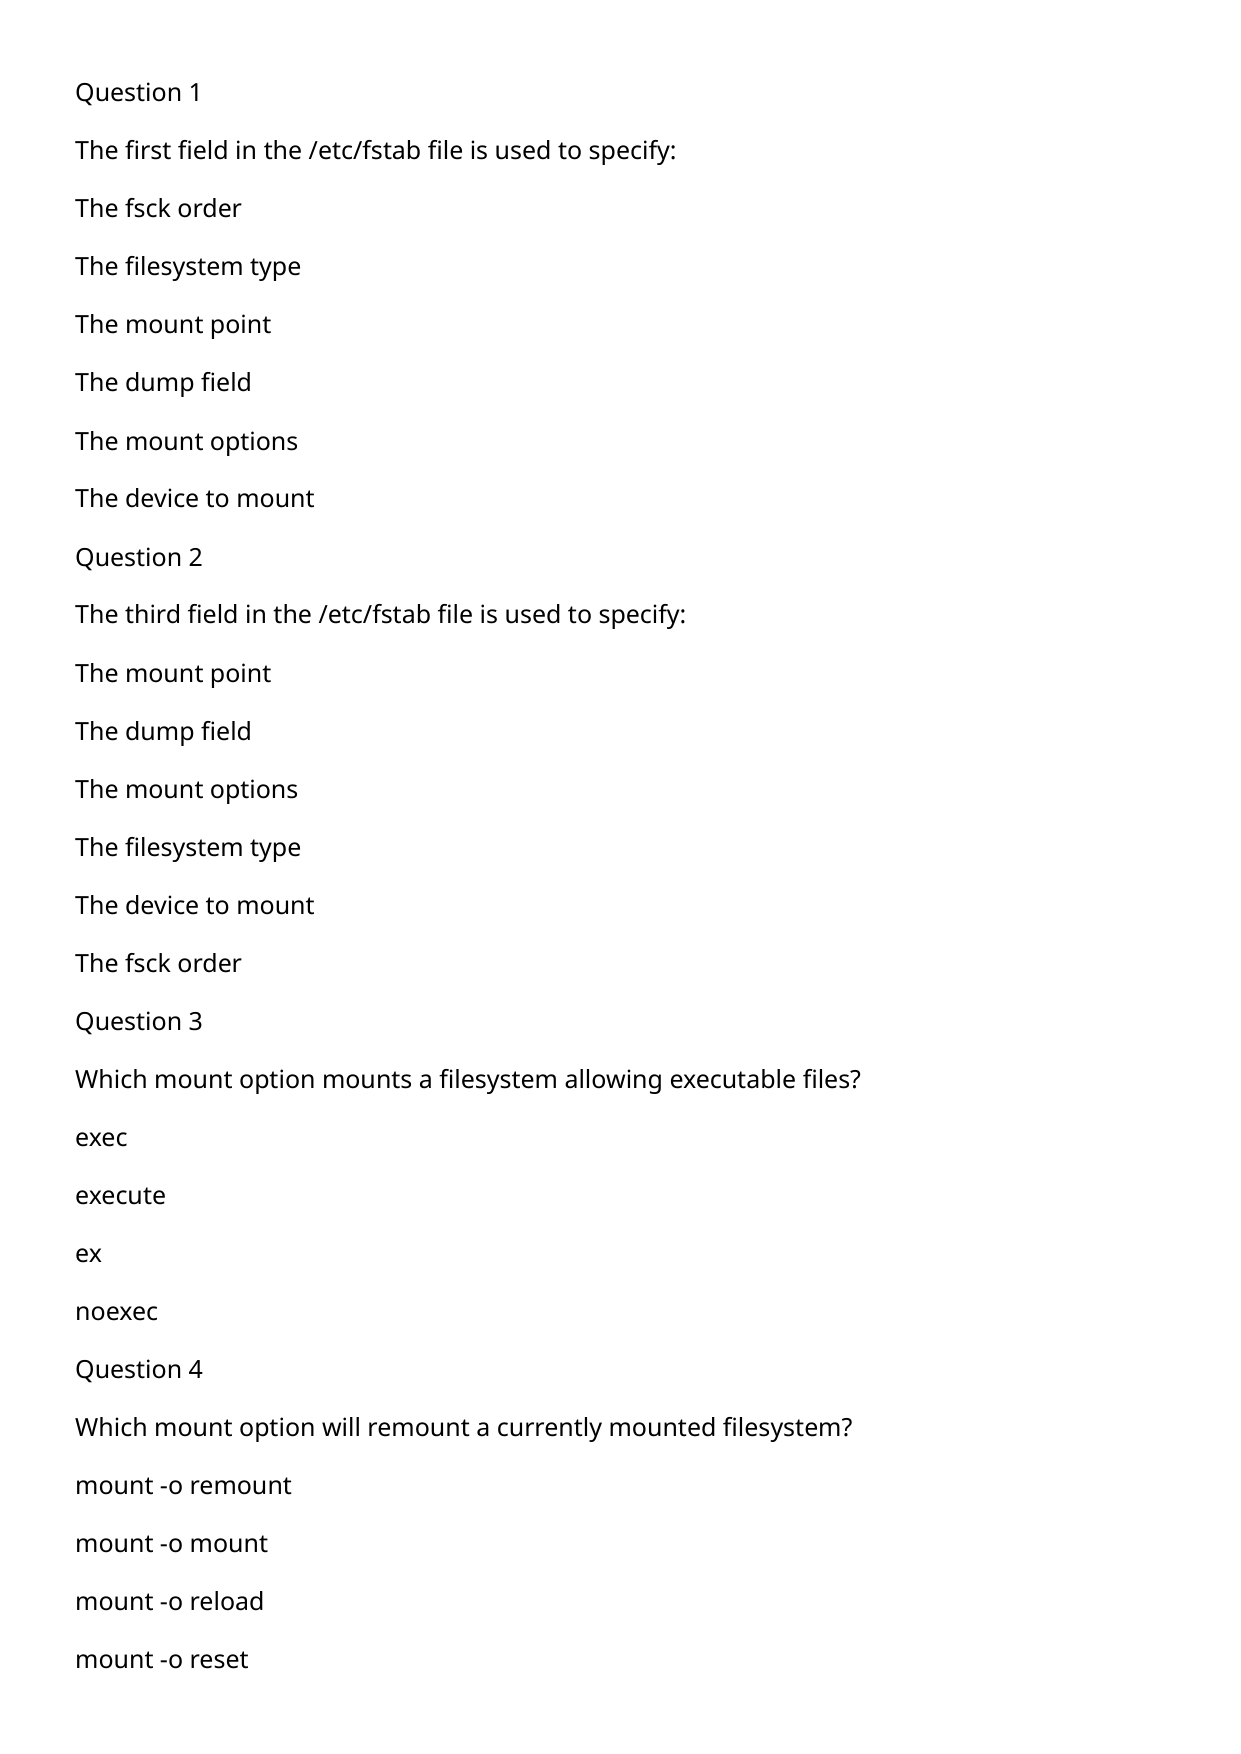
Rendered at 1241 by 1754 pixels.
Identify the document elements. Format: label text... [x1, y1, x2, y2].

text mount -o remount [75, 1467, 1165, 1502]
text The mount point [75, 655, 1165, 689]
text The fsck order [75, 945, 1165, 979]
text mount -o reload [75, 1583, 1165, 1618]
text Question 1 [75, 75, 1165, 109]
text The first field in the /etc/fstab file is used to specify: [75, 133, 1165, 167]
text The filesystem type [75, 829, 1165, 863]
text The device to mount [75, 887, 1165, 921]
text Question 3 [75, 1003, 1165, 1037]
text The dump field [75, 713, 1165, 747]
text Which mount option mounts a filesystem allowing executable files? [75, 1061, 1165, 1095]
text Question 4 [75, 1351, 1165, 1386]
text mount -o mount [75, 1526, 1165, 1559]
text mount -o reset [75, 1642, 1165, 1676]
text The third field in the /etc/fstab file is used to specify: [75, 597, 1165, 631]
text The device to mount [75, 481, 1165, 515]
text The mount options [75, 771, 1165, 805]
text Question 2 [75, 539, 1165, 573]
text noexec [75, 1293, 1165, 1327]
text The dump field [75, 365, 1165, 399]
text execute [75, 1177, 1165, 1211]
text ex [75, 1235, 1165, 1269]
text The mount point [75, 307, 1165, 341]
text The mount options [75, 423, 1165, 457]
text exec [75, 1119, 1165, 1153]
text The fsck order [75, 191, 1165, 225]
text The filesystem type [75, 249, 1165, 283]
text Which mount option will remount a currently mounted filesystem? [75, 1409, 1165, 1443]
